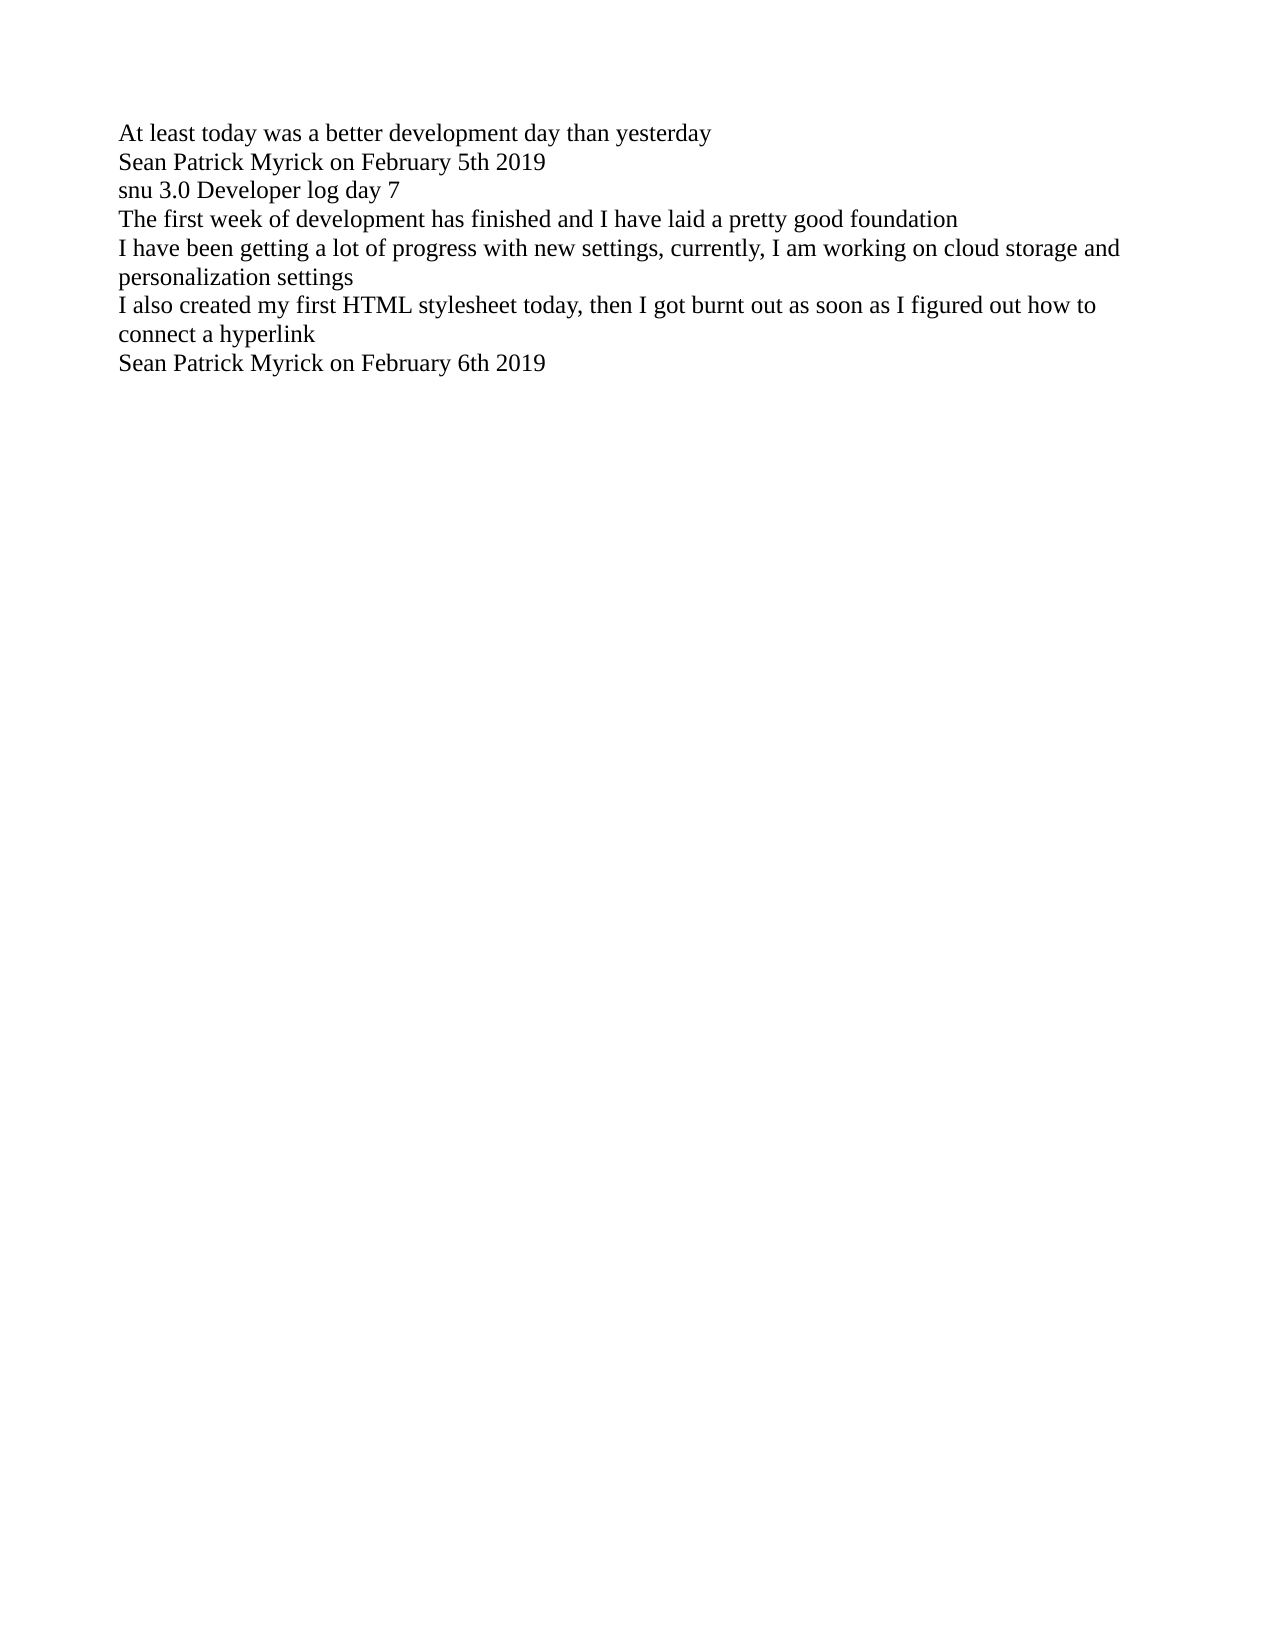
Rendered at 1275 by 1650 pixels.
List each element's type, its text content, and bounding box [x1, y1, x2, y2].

text The first week of development has finished and I have laid a pretty good foundation [118, 204, 1157, 233]
text snu 3.0 Developer log day 7 [118, 176, 1157, 204]
text At least today was a better development day than yesterday [118, 118, 1157, 147]
text Sean Patrick Myrick on February 5th 2019 [118, 147, 1157, 176]
text I also created my first HTML stylesheet today, then I got burnt out as soon as I figured out how to connect a hyperlink [118, 291, 1157, 348]
text I have been getting a lot of progress with new settings, currently, I am working on cloud storage and personalization settings [118, 233, 1157, 291]
text Sean Patrick Myrick on February 6th 2019 [118, 348, 1157, 377]
